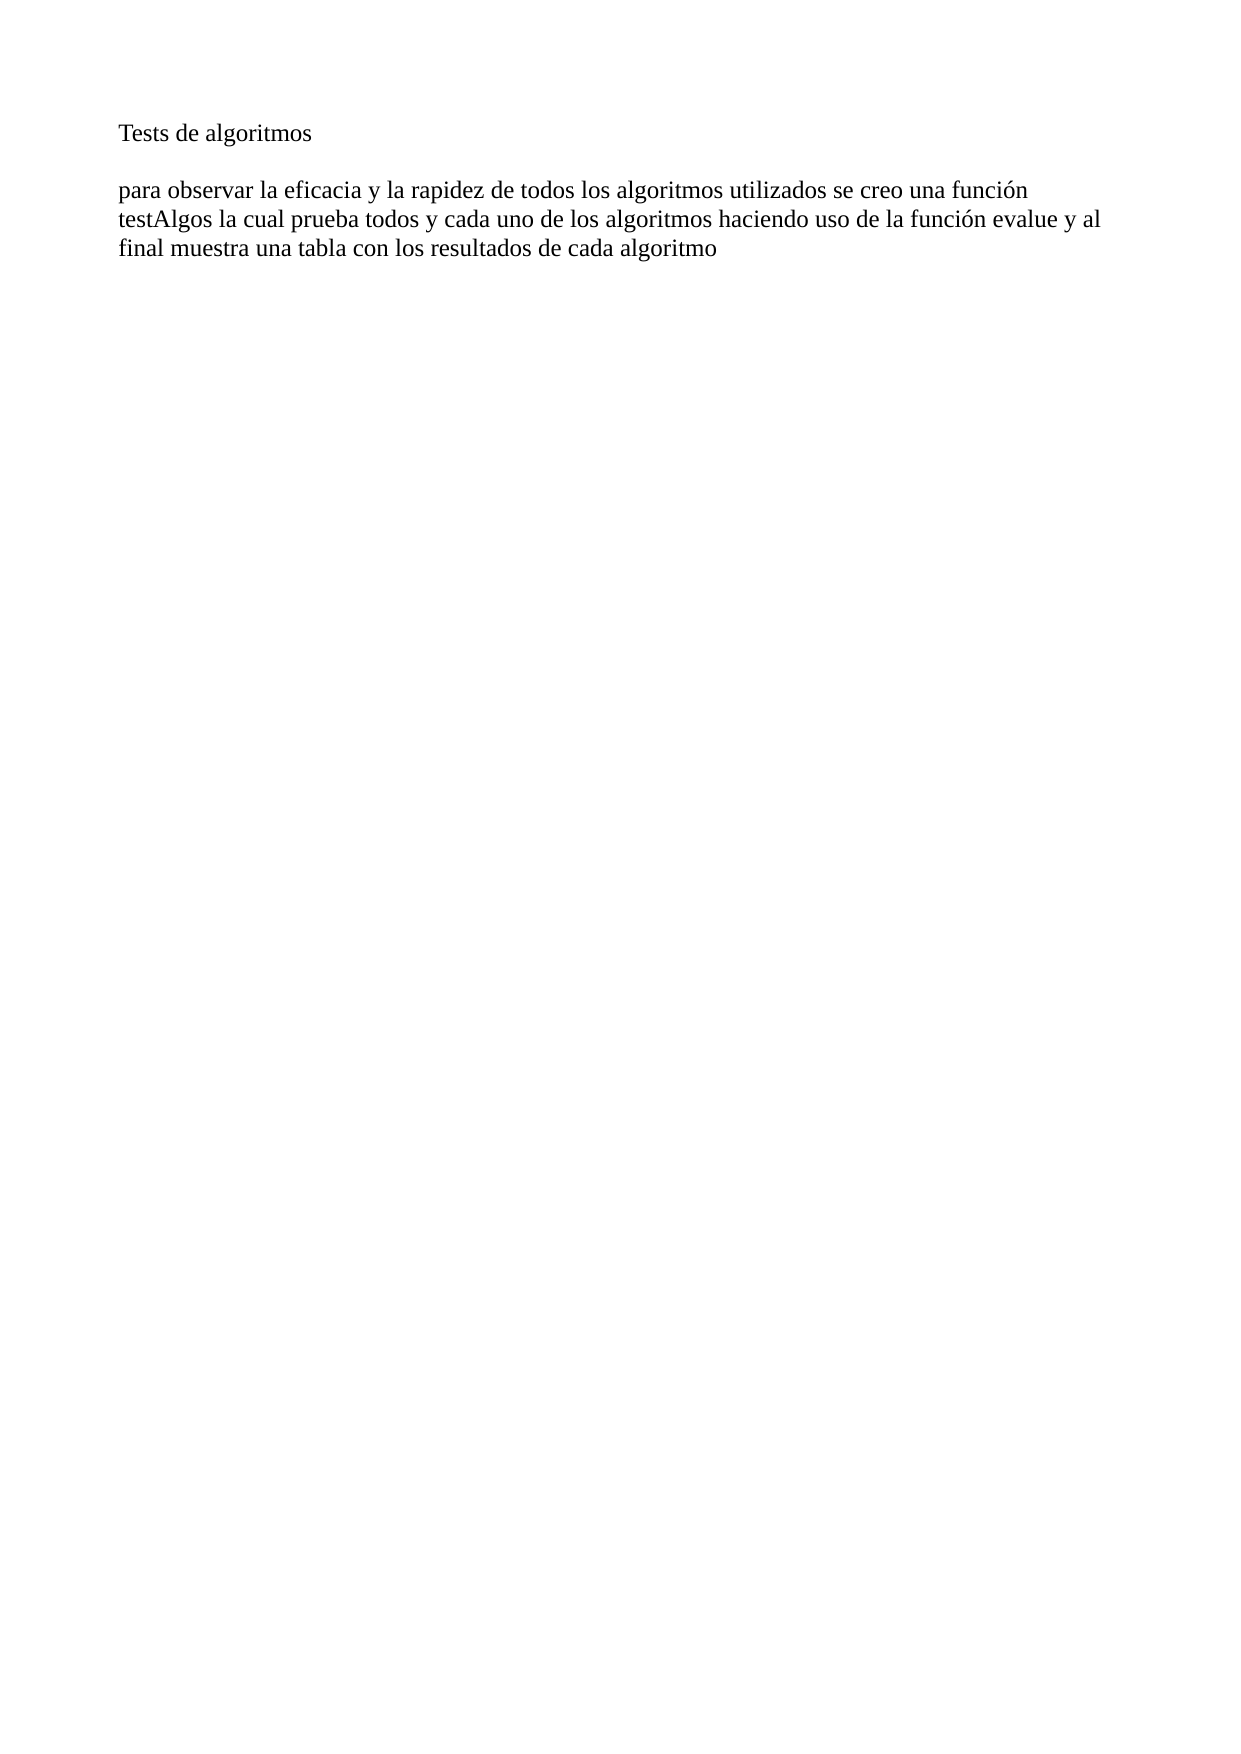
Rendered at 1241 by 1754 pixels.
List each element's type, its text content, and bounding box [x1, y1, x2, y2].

text Tests de algoritmos [118, 118, 1122, 147]
text para observar la eficacia y la rapidez de todos los algoritmos utilizados se creo una función testAlgos la cual prueba todos y cada uno de los algoritmos haciendo uso de la función evalue y al final muestra una tabla con los resultados de cada algoritmo [118, 176, 1122, 262]
